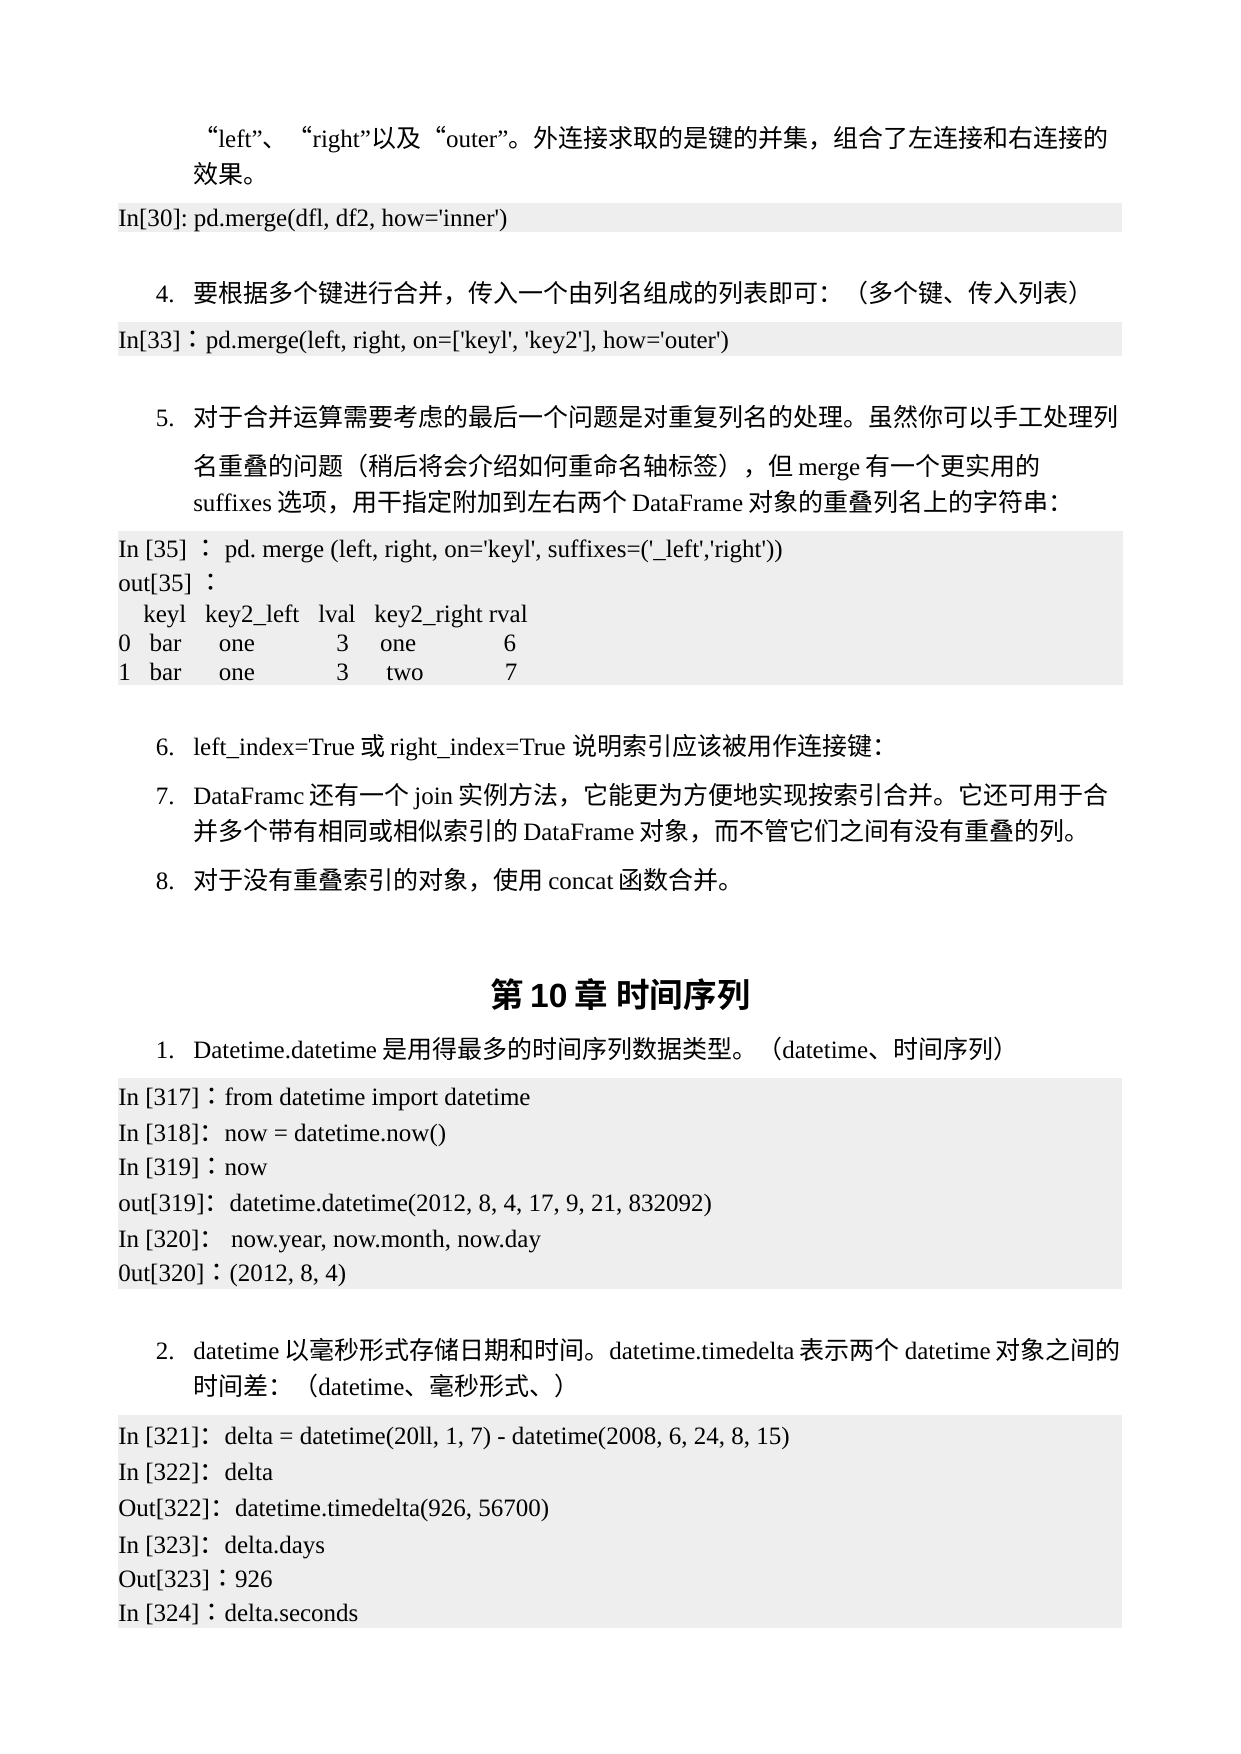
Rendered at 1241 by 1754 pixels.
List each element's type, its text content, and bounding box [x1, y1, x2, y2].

table_header In[33]：pd.merge(left, right, on=['keyl', 'key2'], how='outer') [118, 322, 1122, 356]
table_header In [321]：delta = datetime(20ll, 1, 7) - datetime(2008, 6, 24, 8, 15) In [322]：delta Out[322]：datetime.timedelta(926, 56700) In [323]：delta.days Out[323]：926 In [324]：delta.seconds [118, 1415, 1122, 1628]
table_header In [317]：from datetime import datetime In [318]：now = datetime.now() In [319]：now out[319]：datetime.datetime(2012, 8, 4, 17, 9, 21, 832092) In [320]： now.year, now.month, now.day 0ut[320]：(2012, 8, 4) [118, 1078, 1122, 1289]
table_header In[30]: pd.merge(dfl, df2, how='inner') [118, 203, 1122, 232]
list 对于合并运算需要考虑的最后一个问题是对重复列名的处理。虽然你可以手工处理列 [156, 397, 1122, 433]
list Datetime.datetime是用得最多的时间序列数据类型。（datetime、时间序列） [156, 1029, 1122, 1066]
table_header In [35] ： pd. merge (left, right, on='keyl', suffixes=('_left','right')) out[35] ： keyl key2_left lval key2_right rval 0 bar one 3 one 6 1 bar one 3 two 7 [118, 531, 1123, 685]
subtitle 第10章 时间序列 [118, 971, 1122, 1017]
list left_index=True或right_index=True 说明索引应该被用作连接键： [156, 727, 1122, 763]
list datetime以毫秒形式存储日期和时间。datetime.timedelta表示两个datetime对象之间的时间差：（datetime、毫秒形式、） [156, 1330, 1122, 1403]
list 要根据多个键进行合并，传入一个由列名组成的列表即可：（多个键、传入列表） [156, 273, 1122, 309]
list “left”、“right”以及“outer”。外连接求取的是键的并集，组合了左连接和右连接的效果。 [156, 118, 1122, 191]
list 对于没有重叠索引的对象，使用concat函数合并。 [156, 860, 1122, 897]
list 名重叠的问题（稍后将会介绍如何重命名轴标签），但merge有一个更实用的suffixes选项，用干指定附加到左右两个DataFrame对象的重叠列名上的字符串： [156, 446, 1122, 518]
list DataFramc还有一个join实例方法，它能更为方便地实现按索引合并。它还可用于合并多个带有相同或相似索引的DataFrame对象，而不管它们之间有没有重叠的列。 [156, 775, 1122, 848]
